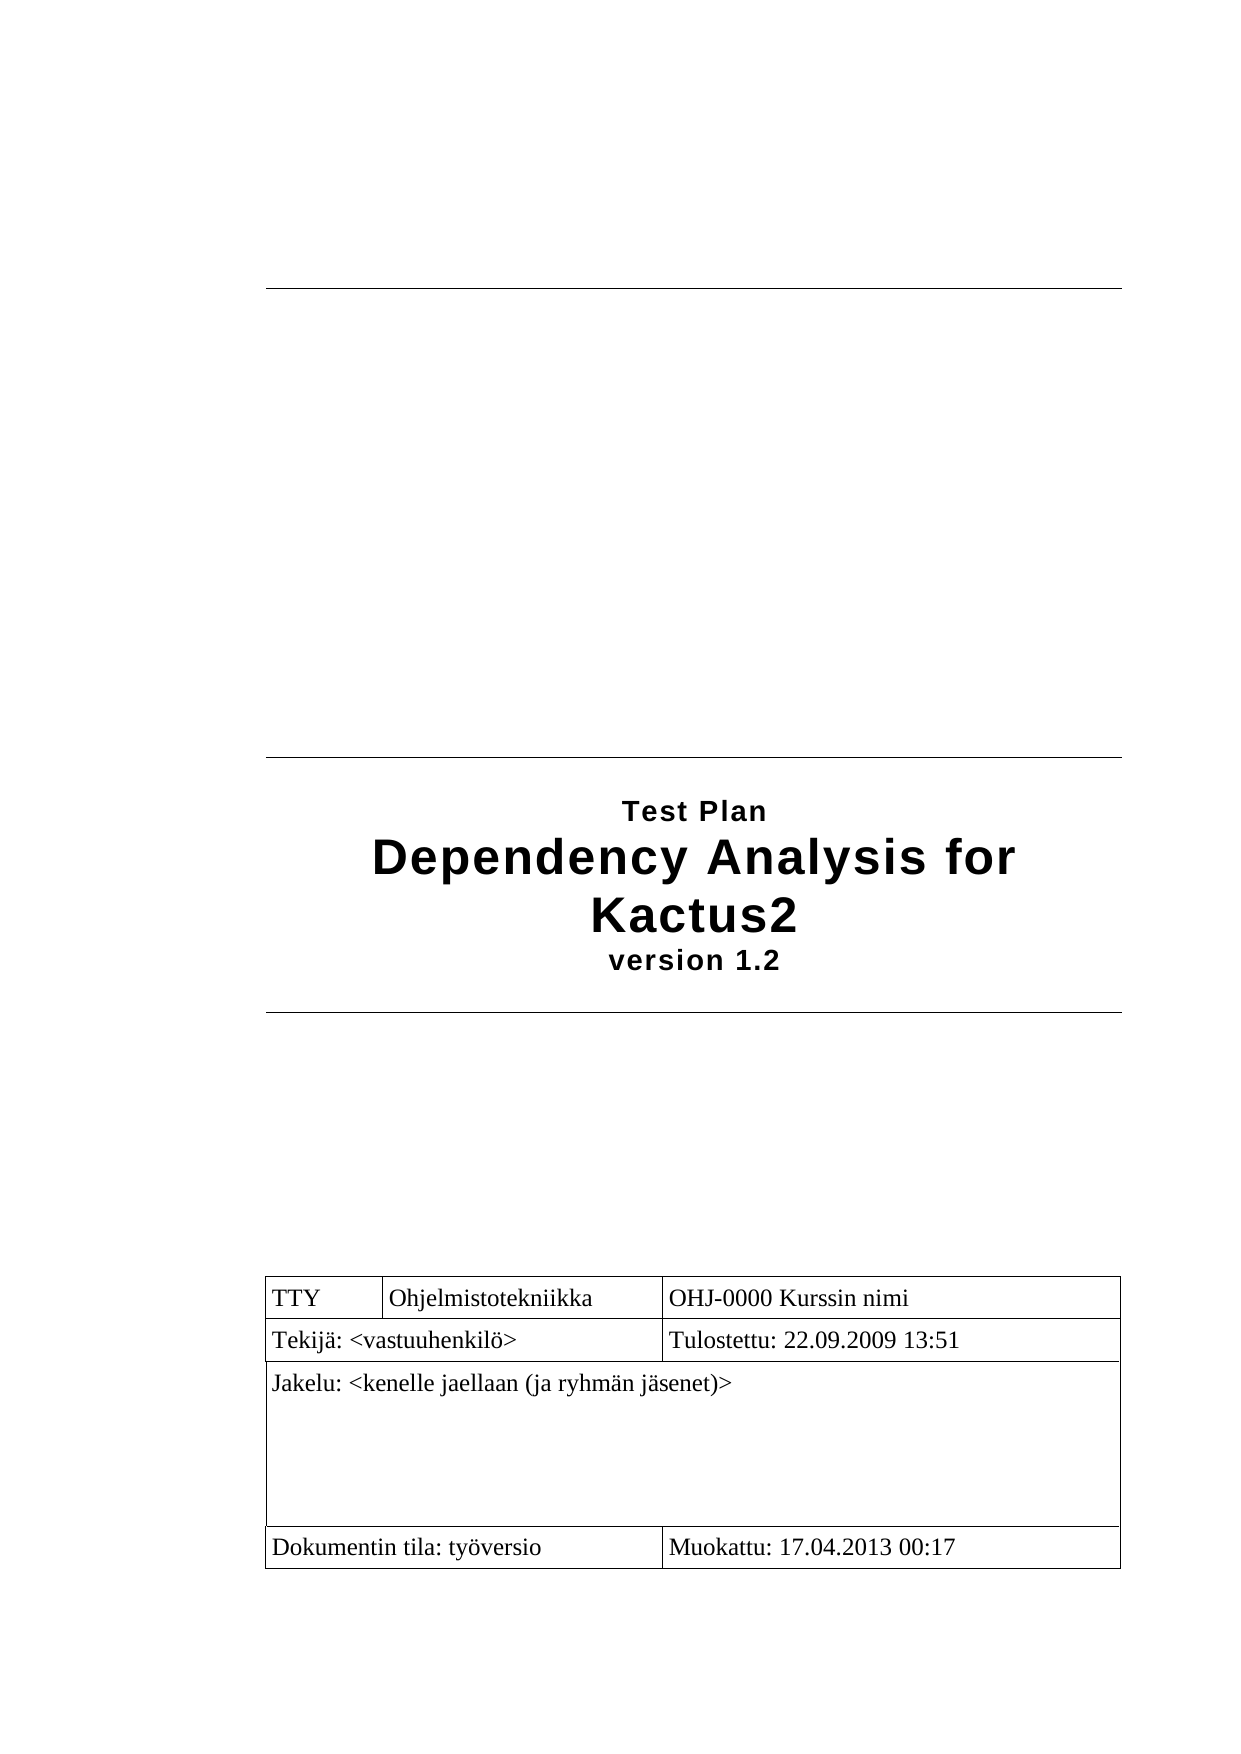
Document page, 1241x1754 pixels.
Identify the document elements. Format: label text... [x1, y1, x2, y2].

table_cell Tulostettu: 22.09.2009 13:51 [663, 1319, 1120, 1361]
table_header Ohjelmistotekniikka [383, 1277, 662, 1318]
table_cell Muokattu: 17.04.2013 00:17 [663, 1526, 1120, 1567]
table_cell [267, 1485, 1120, 1526]
table_cell Tekijä: <vastuuhenkilö> [266, 1319, 662, 1361]
list Dependency Analysis for Kactus2 [266, 827, 1122, 942]
table_cell Jakelu: <kenelle jaellaan (ja ryhmän jäsenet)> [267, 1361, 1120, 1403]
list Test Plan [266, 794, 1122, 827]
table_cell [267, 1403, 1120, 1444]
table_cell [267, 1444, 1120, 1485]
table_header TTY [266, 1277, 382, 1318]
table_header OHJ-0000 Kurssin nimi [663, 1277, 1120, 1318]
table_cell Dokumentin tila: työversio [266, 1527, 662, 1567]
list version 1.2 [266, 942, 1122, 976]
